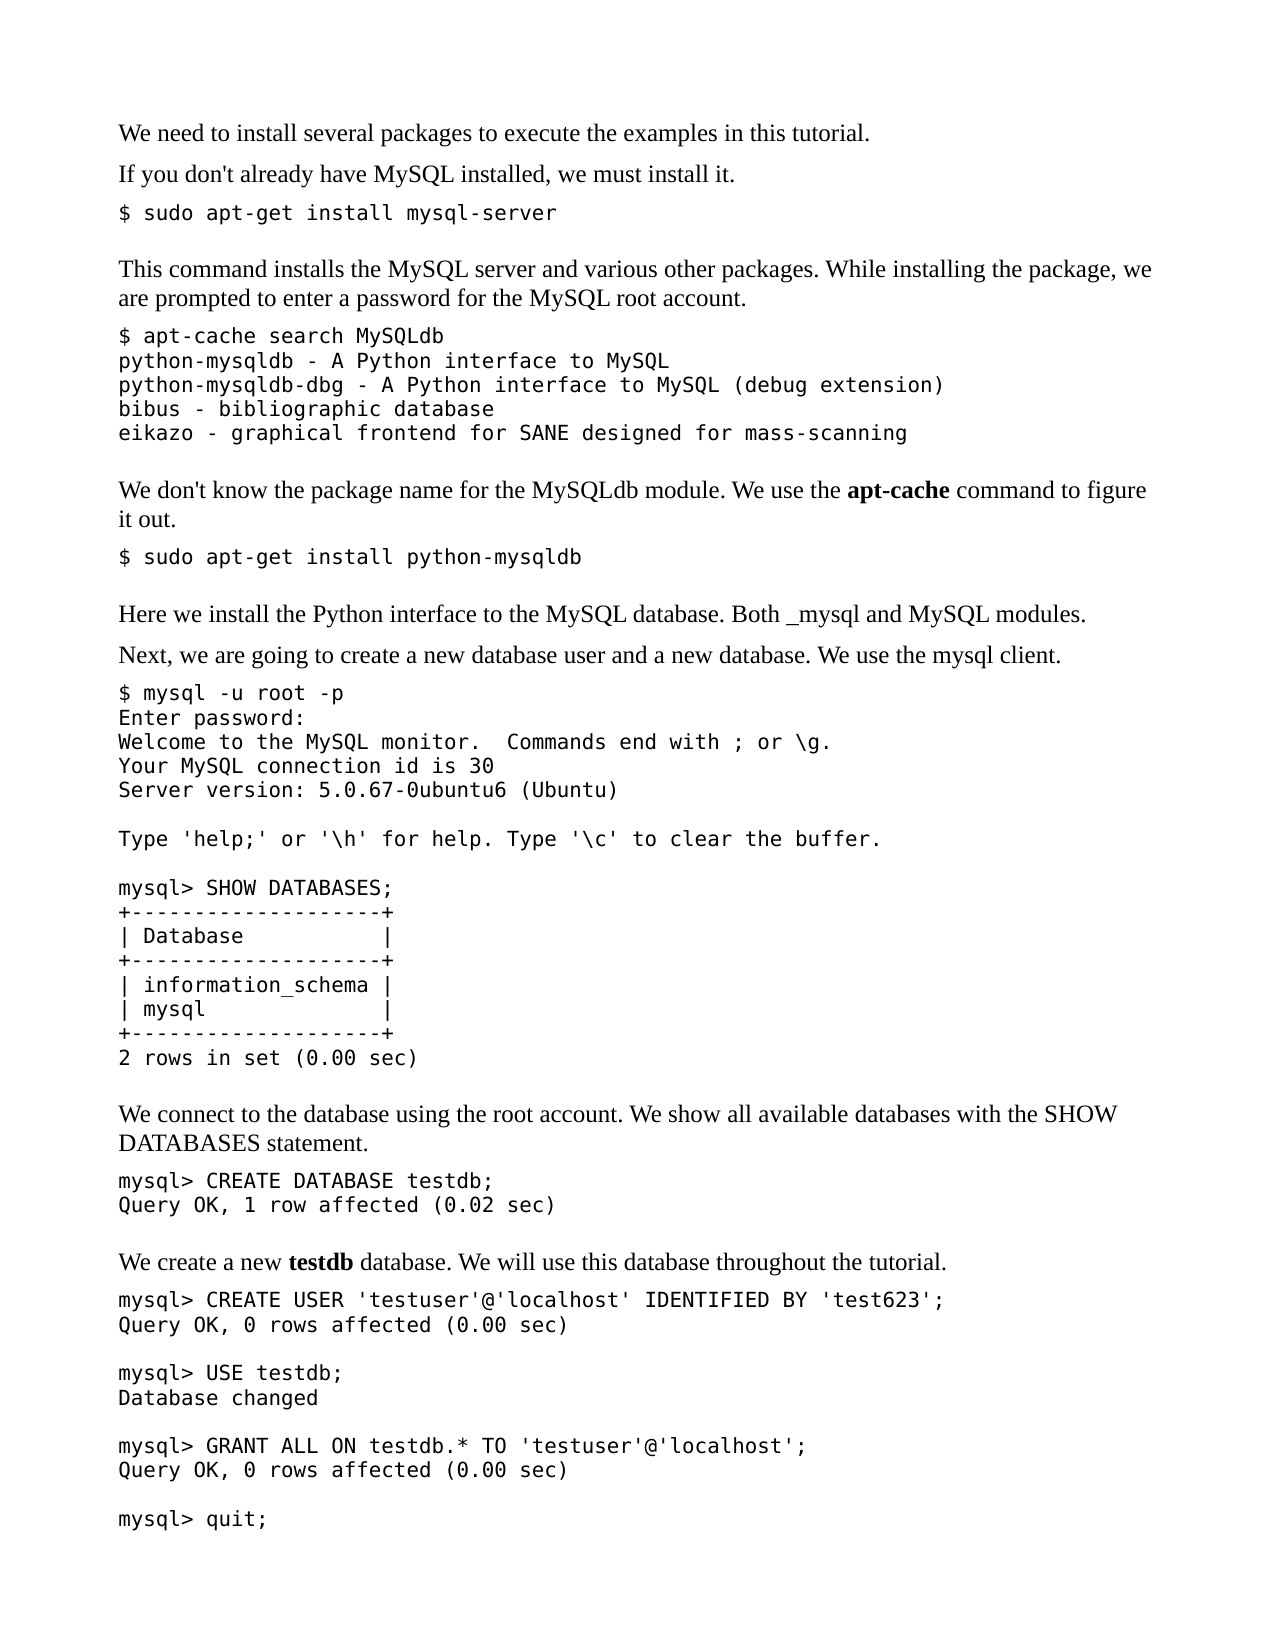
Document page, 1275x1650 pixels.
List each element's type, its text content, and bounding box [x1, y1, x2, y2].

text If you don't already have MySQL installed, we must install it. [118, 159, 1157, 188]
text python-mysqldb - A Python interface to MySQL [118, 349, 1157, 373]
text We don't know the package name for the MySQLdb module. We use the apt-cache command to figure it out. [118, 475, 1157, 533]
text | mysql | [118, 997, 1157, 1021]
text eikazo - graphical frontend for SANE designed for mass-scanning [118, 421, 1157, 446]
text Welcome to the MySQL monitor. Commands end with ; or \g. [118, 730, 1157, 754]
text We connect to the database using the root account. We show all available databases with the SHOW DATABASES statement. [118, 1099, 1157, 1157]
text mysql> USE testdb; [118, 1361, 1157, 1386]
text Query OK, 1 row affected (0.02 sec) [118, 1193, 1157, 1218]
text We create a new testdb database. We will use this database throughout the tutorial. [118, 1247, 1157, 1276]
text $ sudo apt-get install mysql-server [118, 201, 1157, 225]
text Query OK, 0 rows affected (0.00 sec) [118, 1313, 1157, 1337]
text Your MySQL connection id is 30 [118, 754, 1157, 778]
text mysql> CREATE DATABASE testdb; [118, 1169, 1157, 1193]
text Here we install the Python interface to the MySQL database. Both _mysql and MySQL modules. [118, 599, 1157, 628]
text 2 rows in set (0.00 sec) [118, 1046, 1157, 1070]
text +--------------------+ [118, 1021, 1157, 1046]
text | information_schema | [118, 973, 1157, 997]
text mysql> CREATE USER 'testuser'@'localhost' IDENTIFIED BY 'test623'; [118, 1288, 1157, 1313]
text Type 'help;' or '\h' for help. Type '\c' to clear the buffer. [118, 827, 1157, 851]
text | Database | [118, 924, 1157, 948]
text mysql> SHOW DATABASES; [118, 876, 1157, 900]
text Database changed [118, 1386, 1157, 1410]
text python-mysqldb-dbg - A Python interface to MySQL (debug extension) [118, 373, 1157, 397]
text Server version: 5.0.67-0ubuntu6 (Ubuntu) [118, 778, 1157, 803]
text $ apt-cache search MySQLdb [118, 324, 1157, 349]
text +--------------------+ [118, 900, 1157, 924]
text mysql> GRANT ALL ON testdb.* TO 'testuser'@'localhost'; [118, 1434, 1157, 1458]
text $ sudo apt-get install python-mysqldb [118, 545, 1157, 569]
text Next, we are going to create a new database user and a new database. We use the mysql client. [118, 640, 1157, 669]
text $ mysql -u root -p [118, 681, 1157, 706]
text Query OK, 0 rows affected (0.00 sec) [118, 1458, 1157, 1483]
text mysql> quit; [118, 1507, 1157, 1531]
text We need to install several packages to execute the examples in this tutorial. [118, 118, 1157, 147]
text This command installs the MySQL server and various other packages. While installing the package, we are prompted to enter a password for the MySQL root account. [118, 254, 1157, 312]
text bibus - bibliographic database [118, 397, 1157, 421]
text +--------------------+ [118, 948, 1157, 973]
text Enter password: [118, 706, 1157, 730]
